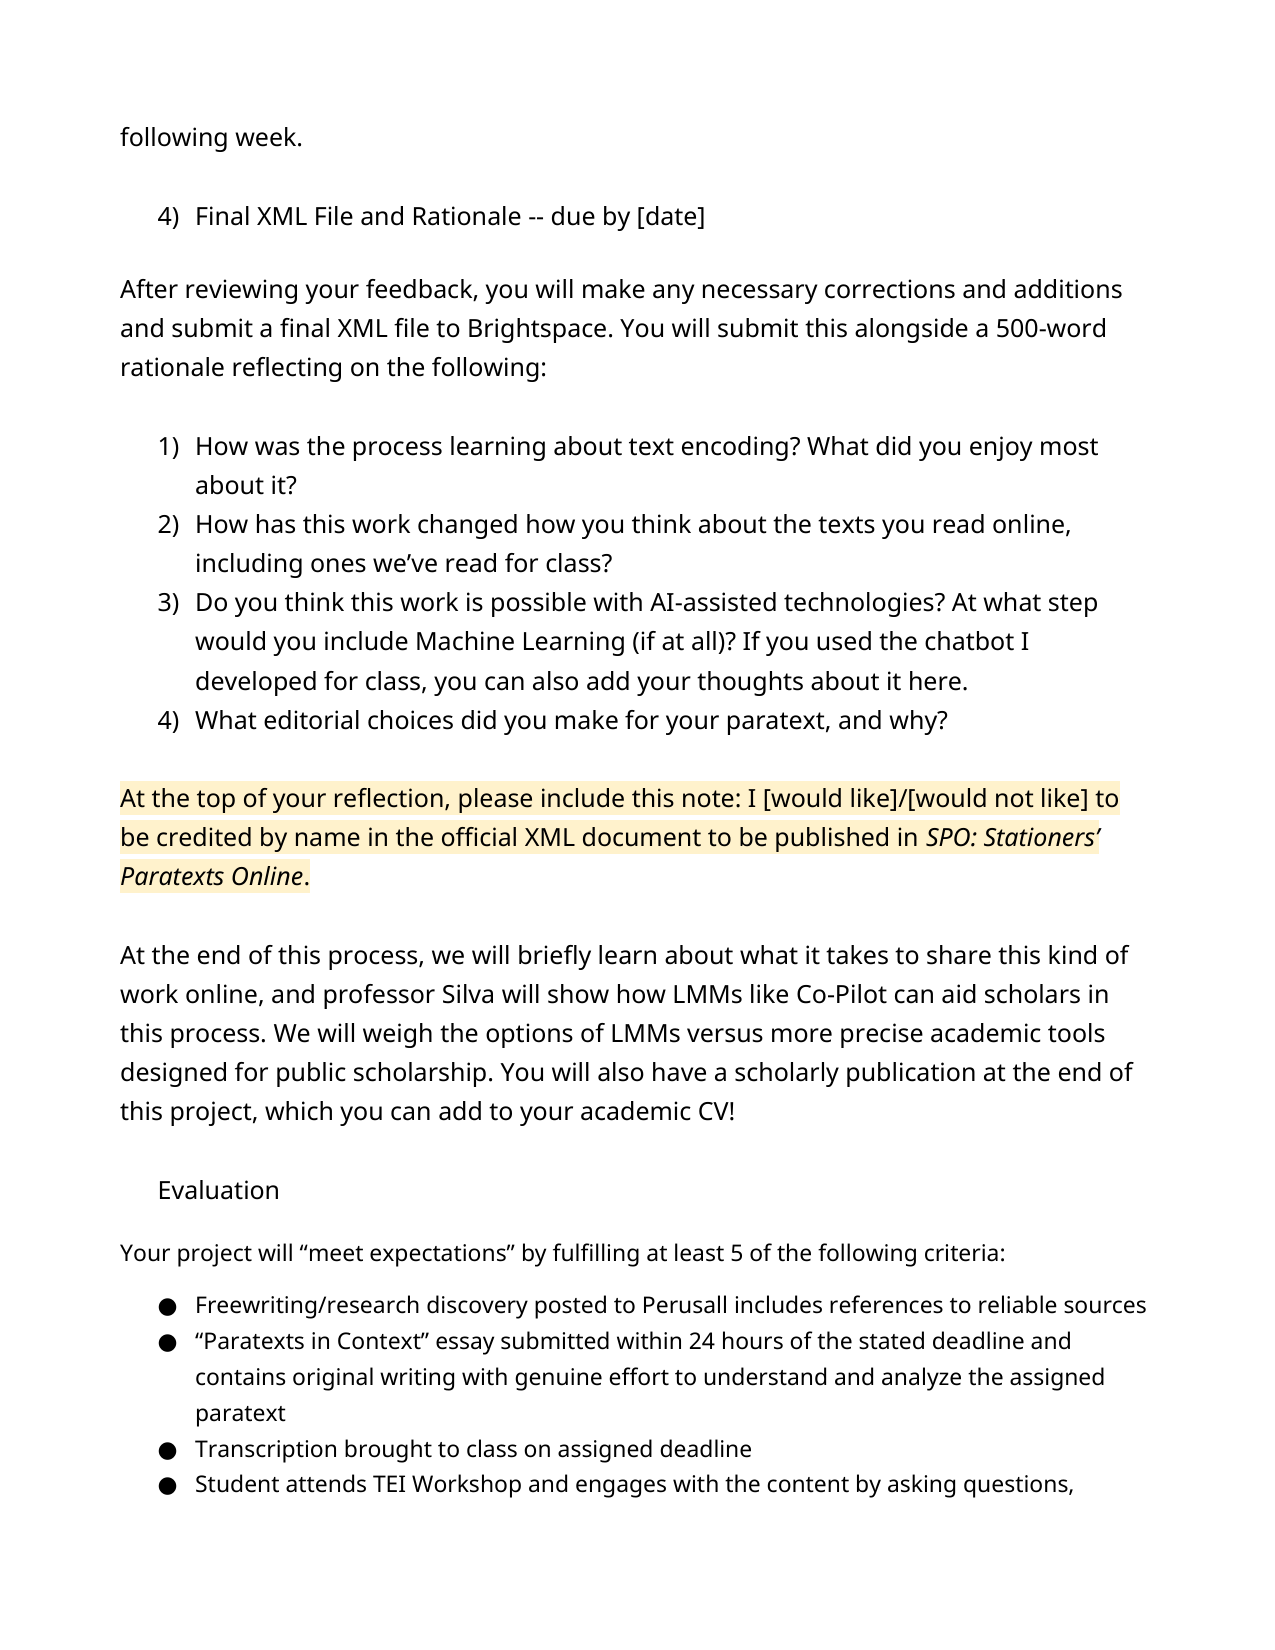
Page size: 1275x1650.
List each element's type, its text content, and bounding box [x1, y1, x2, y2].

text After reviewing your feedback, you will make any necessary corrections and additions and submit a final XML file to Brightspace. You will submit this alongside a 500-word rationale reflecting on the following: [120, 272, 1155, 384]
list How was the process learning about text encoding? What did you enjoy most about it? [157, 428, 1155, 501]
list Freewriting/research discovery posted to Perusall includes references to reliable sources [157, 1289, 1155, 1320]
text following week. [120, 120, 1155, 154]
subtitle Evaluation [157, 1172, 1155, 1206]
list “Paratexts in Context” essay submitted within 24 hours of the stated deadline and contains original writing with genuine effort to understand and analyze the assigned paratext [157, 1325, 1155, 1428]
text At the top of your reflection, please include this note: I [would like]/[would not like] to be credited by name in the official XML document to be published in SPO: Stationers’ Paratexts Online. [120, 781, 1155, 893]
list Transcription brought to class on assigned deadline [157, 1432, 1155, 1464]
list Student attends TEI Workshop and engages with the content by asking questions, [157, 1468, 1155, 1500]
text Your project will “meet expectations” by fulfilling at least 5 of the following criteria: [120, 1237, 1155, 1268]
list How has this work changed how you think about the texts you read online, including ones we’ve read for class? [157, 507, 1155, 580]
list Do you think this work is possible with AI-assisted technologies? At what step would you include Machine Learning (if at all)? If you used the chatbot I developed for class, you can also add your thoughts about it here. [157, 585, 1155, 697]
subtitle Final XML File and Rationale -- due by [date] [157, 198, 1155, 232]
list What editorial choices did you make for your paratext, and why? [157, 702, 1155, 736]
text At the end of this process, we will briefly learn about what it takes to share this kind of work online, and professor Silva will show how LMMs like Co-Pilot can aid scholars in this process. We will weigh the options of LMMs versus more precise academic tools designed for public scholarship. You will also have a scholarly publication at the end of this project, which you can add to your academic CV! [120, 937, 1155, 1128]
